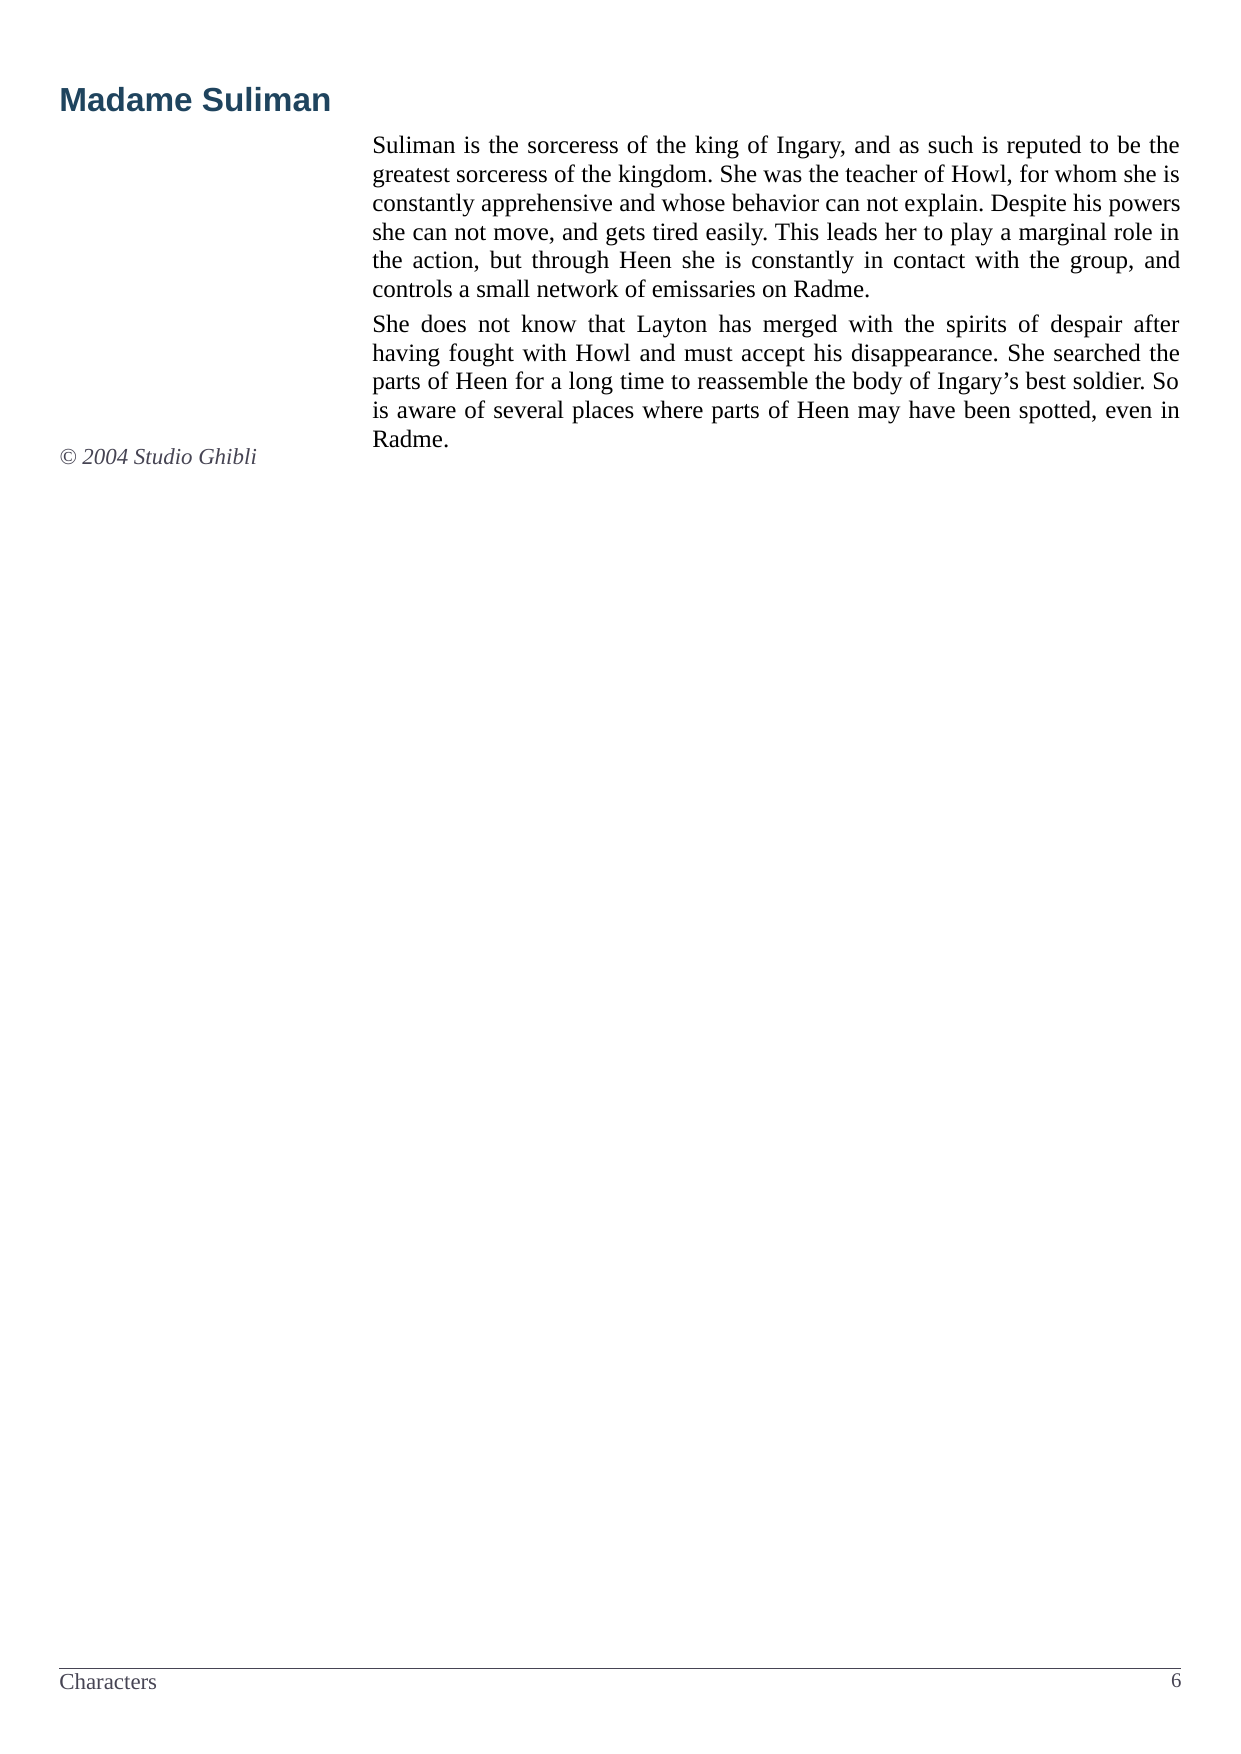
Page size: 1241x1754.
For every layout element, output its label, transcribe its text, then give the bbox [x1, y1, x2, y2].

table_cell [59, 504, 354, 1101]
table_cell [354, 504, 372, 1101]
table_cell [372, 504, 1181, 1101]
table_header [354, 131, 372, 504]
table_header Suliman is the sorceress of the king of Ingary, and as such is reputed to be the greatest sorceress of the kingdom. She was the teacher of Howl, for whom she is constantly apprehensive and whose behavior can not explain. Despite his powers she can not move, and gets tired easily. This leads her to play a marginal role in the action, but through Heen she is constantly in contact with the group, and controls a small network of emissaries on Radme. She does not know that Layton has merged with the spirits of despair after having fought with Howl and must accept his disappearance. She searched the parts of Heen for a long time to reassemble the body of Ingary’s best soldier. So is aware of several places where parts of Heen may have been spotted, even in Radme. [372, 131, 1181, 504]
table_header [59, 131, 354, 504]
subtitle Madame Suliman [59, 80, 1181, 118]
